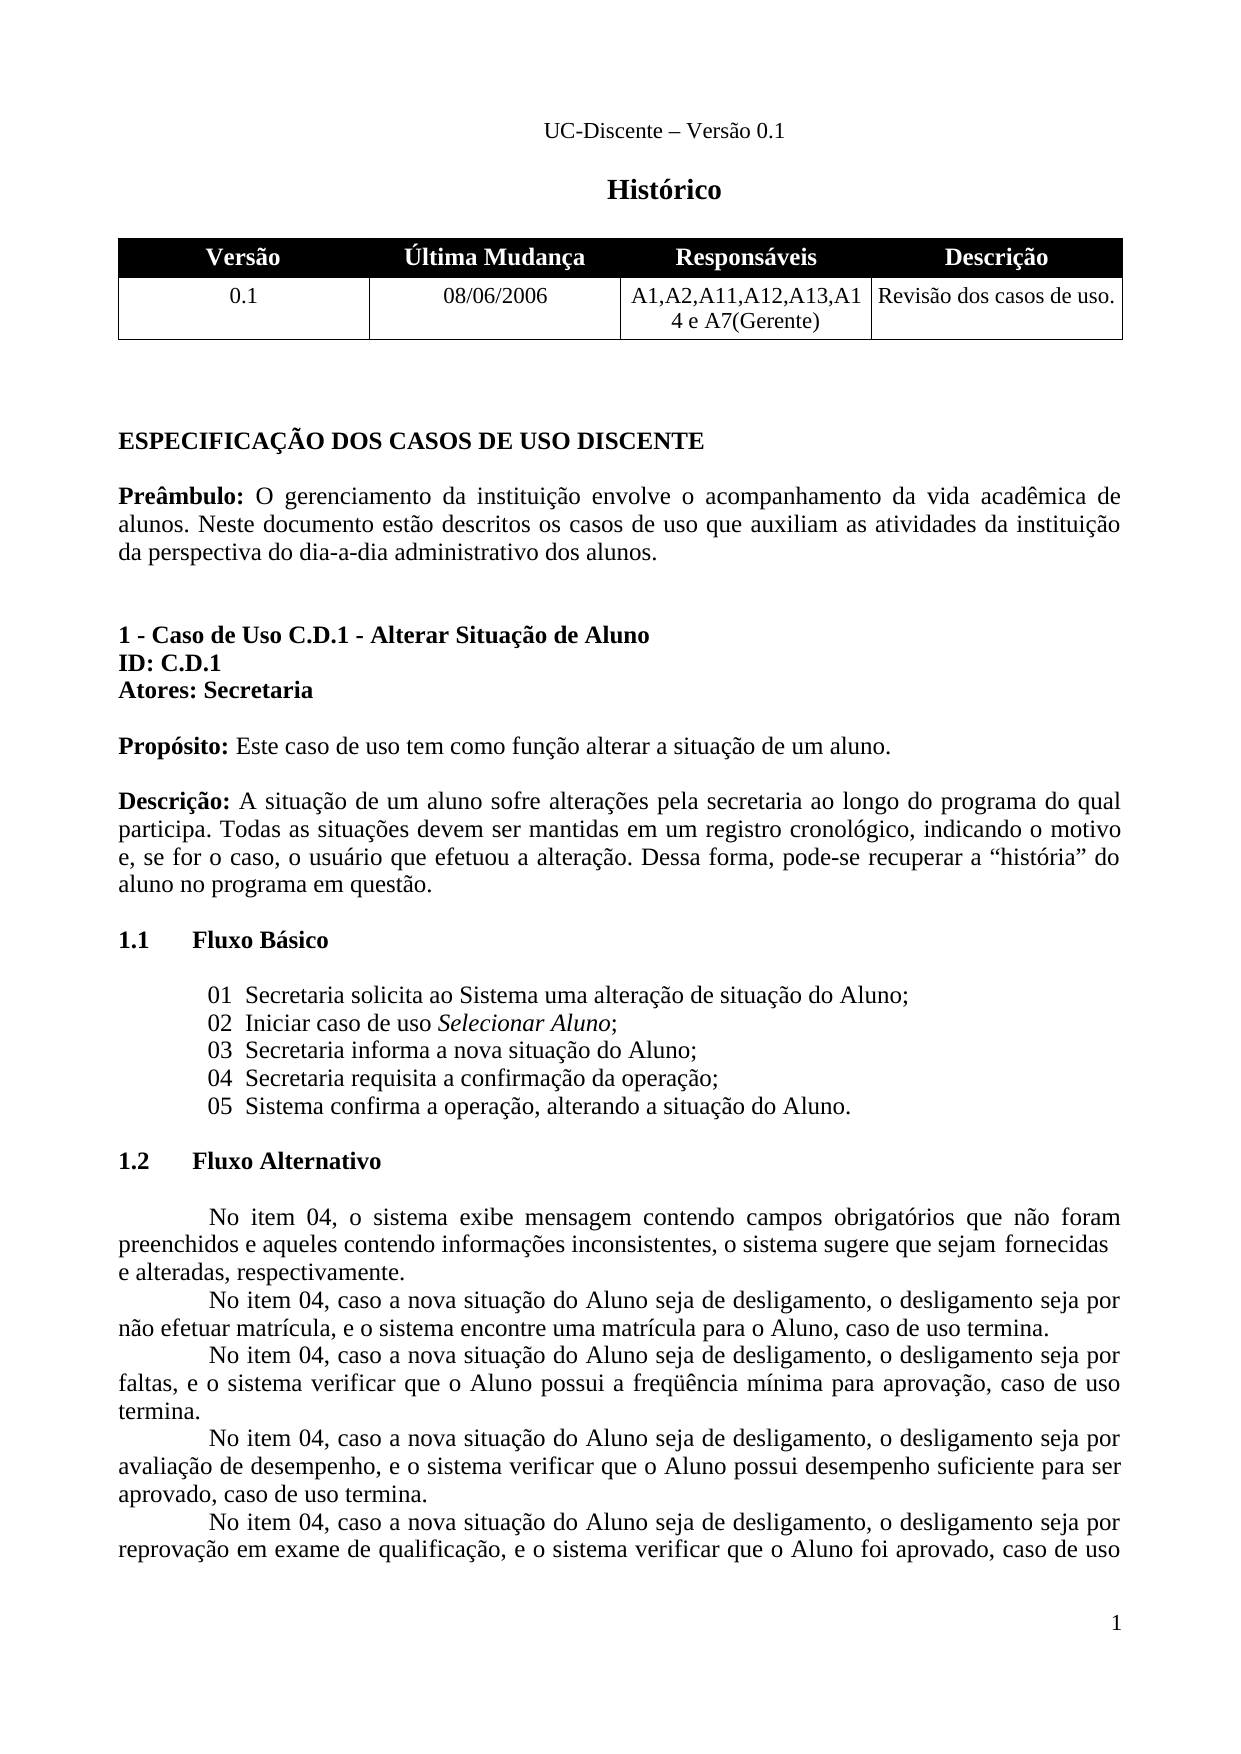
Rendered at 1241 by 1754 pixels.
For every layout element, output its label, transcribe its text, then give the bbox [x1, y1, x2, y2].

table_header Descrição [872, 239, 1122, 277]
table_header Última Mudança [370, 239, 620, 277]
text No item 04, caso a nova situação do Aluno seja de desligamento, o desligamento seja por reprovação em exame de qualificação, e o sistema verificar que o Aluno foi aprovado, caso de uso [118, 1508, 1122, 1563]
table_cell 0.1 [119, 278, 369, 339]
text No item 04, caso a nova situação do Aluno seja de desligamento, o desligamento seja por faltas, e o sistema verificar que o Aluno possui a freqüência mínima para aprovação, caso de uso termina. [118, 1341, 1122, 1424]
text Descrição: A situação de um aluno sofre alterações pela secretaria ao longo do programa do qual participa. Todas as situações devem ser mantidas em um registro cronológico, indicando o motivo e, se for o caso, o usuário que efetuou a alteração. Dessa forma, pode-se recuperar a “história” do aluno no programa em questão. [118, 787, 1122, 898]
text No item 04, caso a nova situação do Aluno seja de desligamento, o desligamento seja por avaliação de desempenho, e o sistema verificar que o Aluno possui desempenho suficiente para ser aprovado, caso de uso termina. [118, 1424, 1122, 1508]
text No item 04, o sistema exibe mensagem contendo campos obrigatórios que não foram preenchidos e aqueles contendo informações inconsistentes, o sistema sugere que sejam fornecidas e alteradas, respectivamente. [118, 1203, 1122, 1286]
text 03 Secretaria informa a nova situação do Aluno; [118, 1037, 1122, 1064]
text Propósito: Este caso de uso tem como função alterar a situação de um aluno. [118, 732, 1122, 759]
table_cell 08/06/2006 [370, 278, 620, 339]
text 1 - Caso de Uso C.D.1 - Alterar Situação de Aluno [118, 621, 1122, 649]
table_header Versão [119, 239, 369, 277]
text 01 Secretaria solicita ao Sistema uma alteração de situação do Aluno; [118, 981, 1122, 1009]
text Histórico [118, 173, 1122, 205]
text 05 Sistema confirma a operação, alterando a situação do Aluno. [118, 1092, 1122, 1120]
text 1.1 Fluxo Básico [118, 926, 1122, 953]
text 04 Secretaria requisita a confirmação da operação; [118, 1064, 1122, 1092]
text 02 Iniciar caso de uso Selecionar Aluno; [118, 1009, 1122, 1037]
table_cell A1,A2,A11,A12,A13,A14 e A7(Gerente) [621, 278, 871, 339]
text ID: C.D.1 [118, 649, 1122, 676]
text No item 04, caso a nova situação do Aluno seja de desligamento, o desligamento seja por não efetuar matrícula, e o sistema encontre uma matrícula para o Aluno, caso de uso termina. [118, 1286, 1122, 1341]
table_header Responsáveis [621, 239, 871, 277]
text Preâmbulo: O gerenciamento da instituição envolve o acompanhamento da vida acadêmica de alunos. Neste documento estão descritos os casos de uso que auxiliam as atividades da instituição da perspectiva do dia-a-dia administrativo dos alunos. [118, 482, 1122, 566]
text ESPECIFICAÇÃO DOS CASOS DE USO DISCENTE [118, 427, 1122, 455]
table_cell Revisão dos casos de uso. [872, 278, 1122, 339]
text 1.2 Fluxo Alternativo [118, 1147, 1122, 1175]
text Atores: Secretaria [118, 676, 1122, 704]
